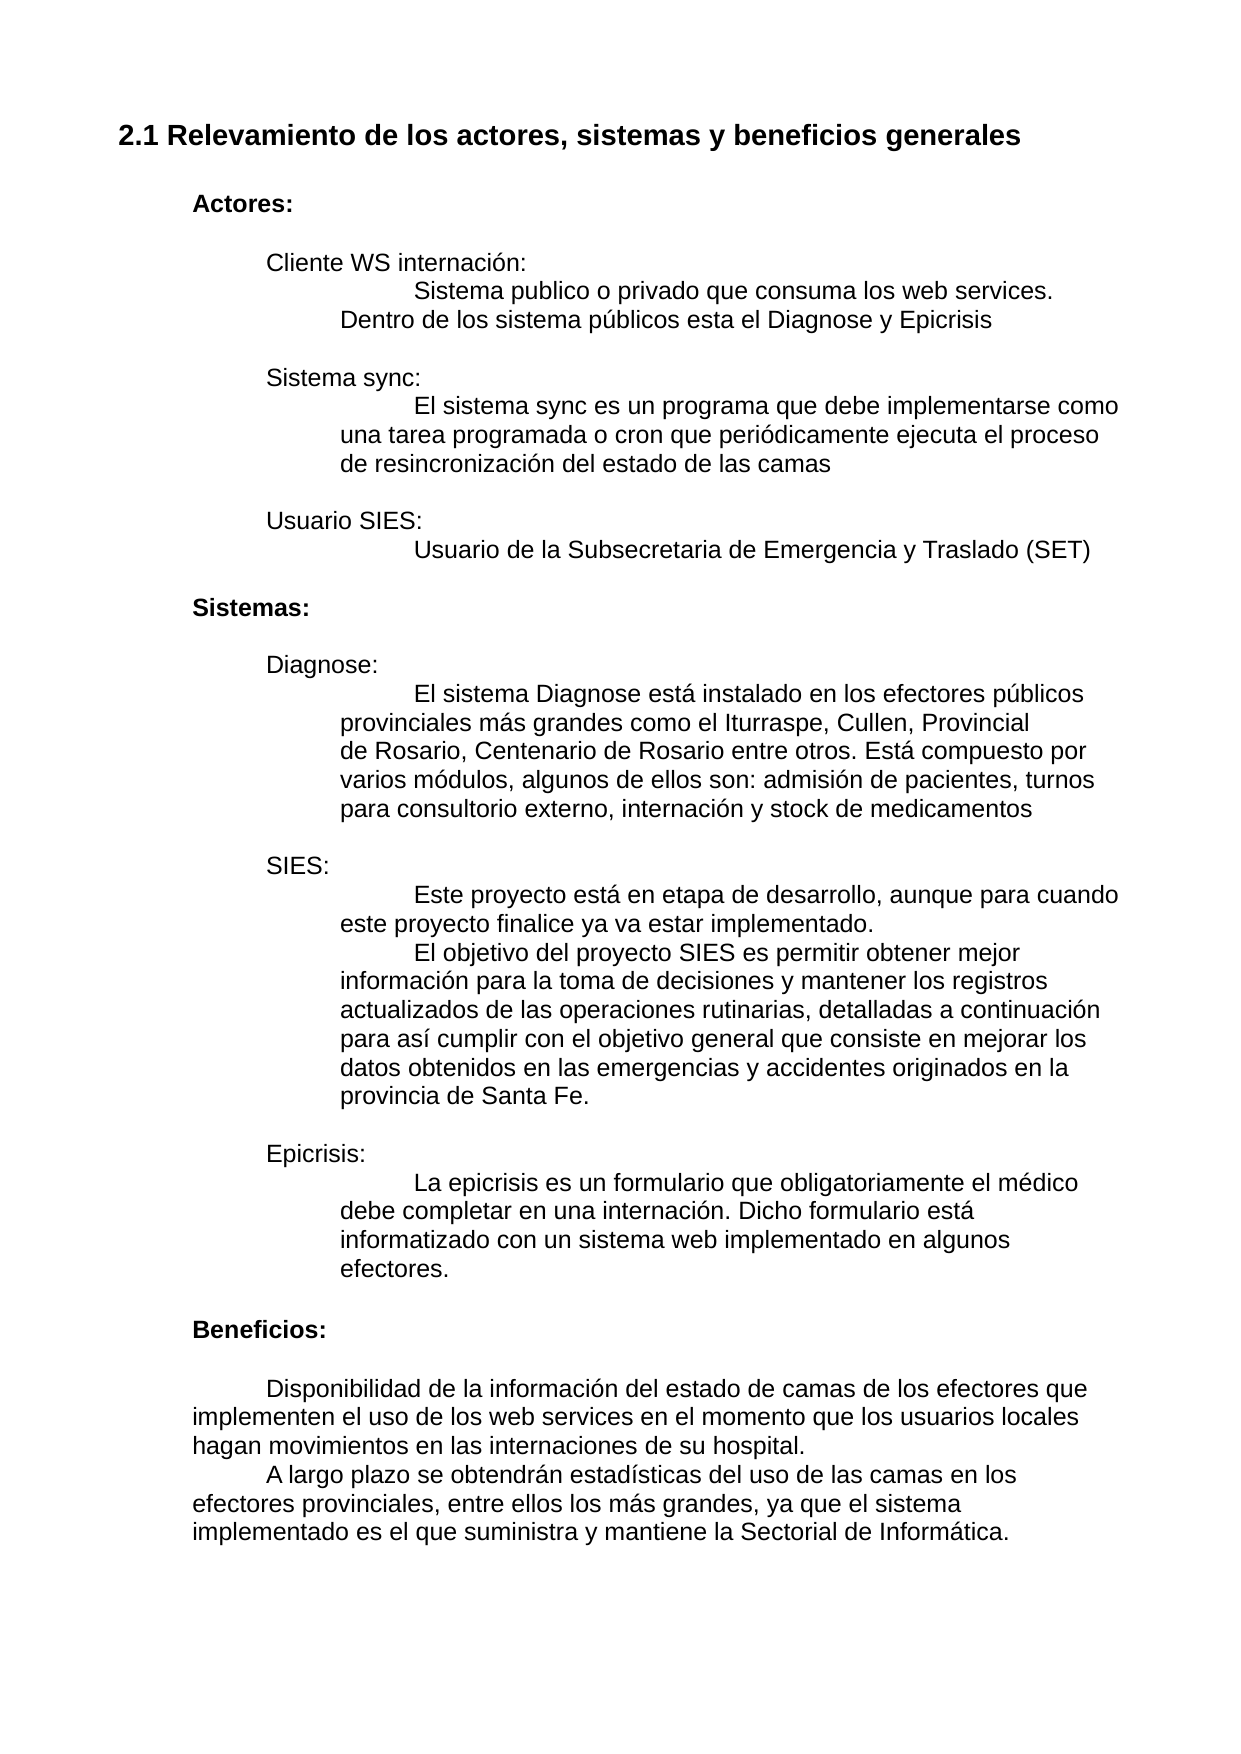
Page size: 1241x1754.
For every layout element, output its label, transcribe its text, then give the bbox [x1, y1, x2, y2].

text Usuario de la Subsecretaria de Emergencia y Traslado (SET) [118, 535, 1122, 564]
text El sistema sync es un programa que debe implementarse como una tarea programada o cron que periódicamente ejecuta el proceso de resincronización del estado de las camas [118, 391, 1122, 477]
text Este proyecto está en etapa de desarrollo, aunque para cuando este proyecto finalice ya va estar implementado. [118, 880, 1122, 937]
text Diagnose: [118, 650, 1122, 679]
text Usuario SIES: [118, 506, 1122, 535]
text 2.1 Relevamiento de los actores, sistemas y beneficios generales [118, 118, 1122, 152]
text A largo plazo se obtendrán estadísticas del uso de las camas en los efectores provinciales, entre ellos los más grandes, ya que el sistema implementado es el que suministra y mantiene la Sectorial de Informática. [118, 1460, 1122, 1546]
text El sistema Diagnose está instalado en los efectores públicos provinciales más grandes como el Iturraspe, Cullen, Provincial de Rosario, Centenario de Rosario entre otros. Está compuesto por varios módulos, algunos de ellos son: admisión de pacientes, turnos para consultorio externo, internación y stock de medicamentos [118, 679, 1122, 822]
text Sistemas: [118, 592, 1122, 621]
text Actores: [118, 185, 1122, 219]
text Disponibilidad de la información del estado de camas de los efectores que implementen el uso de los web services en el momento que los usuarios locales hagan movimientos en las internaciones de su hospital. [118, 1373, 1122, 1460]
text La epicrisis es un formulario que obligatoriamente el médico debe completar en una internación. Dicho formulario está informatizado con un sistema web implementado en algunos efectores. [118, 1167, 1122, 1282]
text Beneficios: [118, 1311, 1122, 1345]
text Sistema publico o privado que consuma los web services. Dentro de los sistema públicos esta el Diagnose y Epicrisis [118, 276, 1122, 334]
text Cliente WS internación: [118, 247, 1122, 276]
text Epicrisis: [118, 1139, 1122, 1167]
text SIES: [118, 851, 1122, 880]
text El objetivo del proyecto SIES es permitir obtener mejor información para la toma de decisiones y mantener los registros actualizados de las operaciones rutinarias, detalladas a continuación para así cumplir con el objetivo general que consiste en mejorar los datos obtenidos en las emergencias y accidentes originados en la provincia de Santa Fe. [118, 937, 1122, 1110]
text Sistema sync: [118, 362, 1122, 391]
